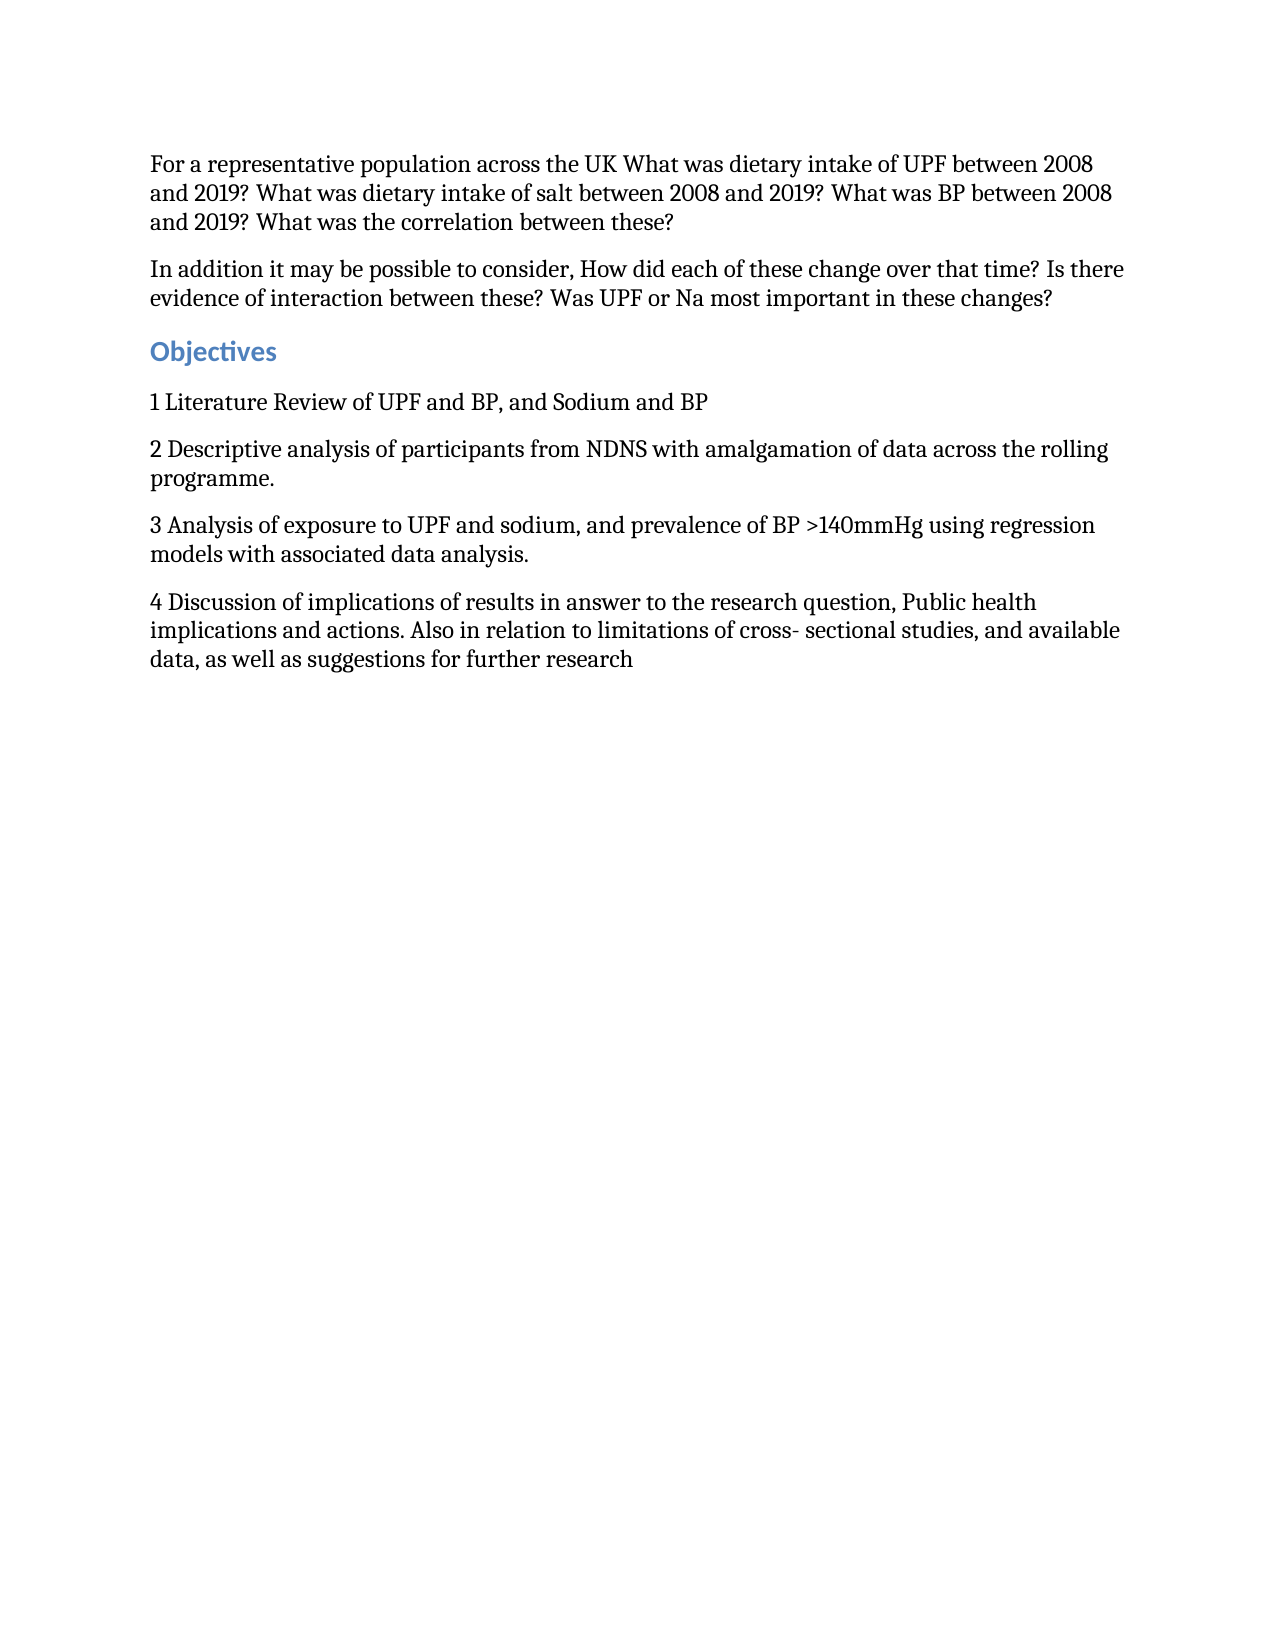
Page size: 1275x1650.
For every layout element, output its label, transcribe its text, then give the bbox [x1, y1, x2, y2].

text 2 Descriptive analysis of participants from NDNS with amalgamation of data across the rolling programme. [150, 435, 1125, 493]
text For a representative population across the UK What was dietary intake of UPF between 2008 and 2019? What was dietary intake of salt between 2008 and 2019? What was BP between 2008 and 2019? What was the correlation between these? [150, 150, 1125, 236]
text 3 Analysis of exposure to UPF and sodium, and prevalence of BP >140mmHg using regression models with associated data analysis. [150, 511, 1125, 569]
text 4 Discussion of implications of results in answer to the research question, Public health implications and actions. Also in relation to limitations of cross- sectional studies, and available data, as well as suggestions for further research [150, 588, 1125, 674]
subtitle Objectives [150, 333, 1125, 369]
text In addition it may be possible to consider, How did each of these change over that time? Is there evidence of interaction between these? Was UPF or Na most important in these changes? [150, 255, 1125, 312]
text 1 Literature Review of UPF and BP, and Sodium and BP [150, 388, 1125, 416]
